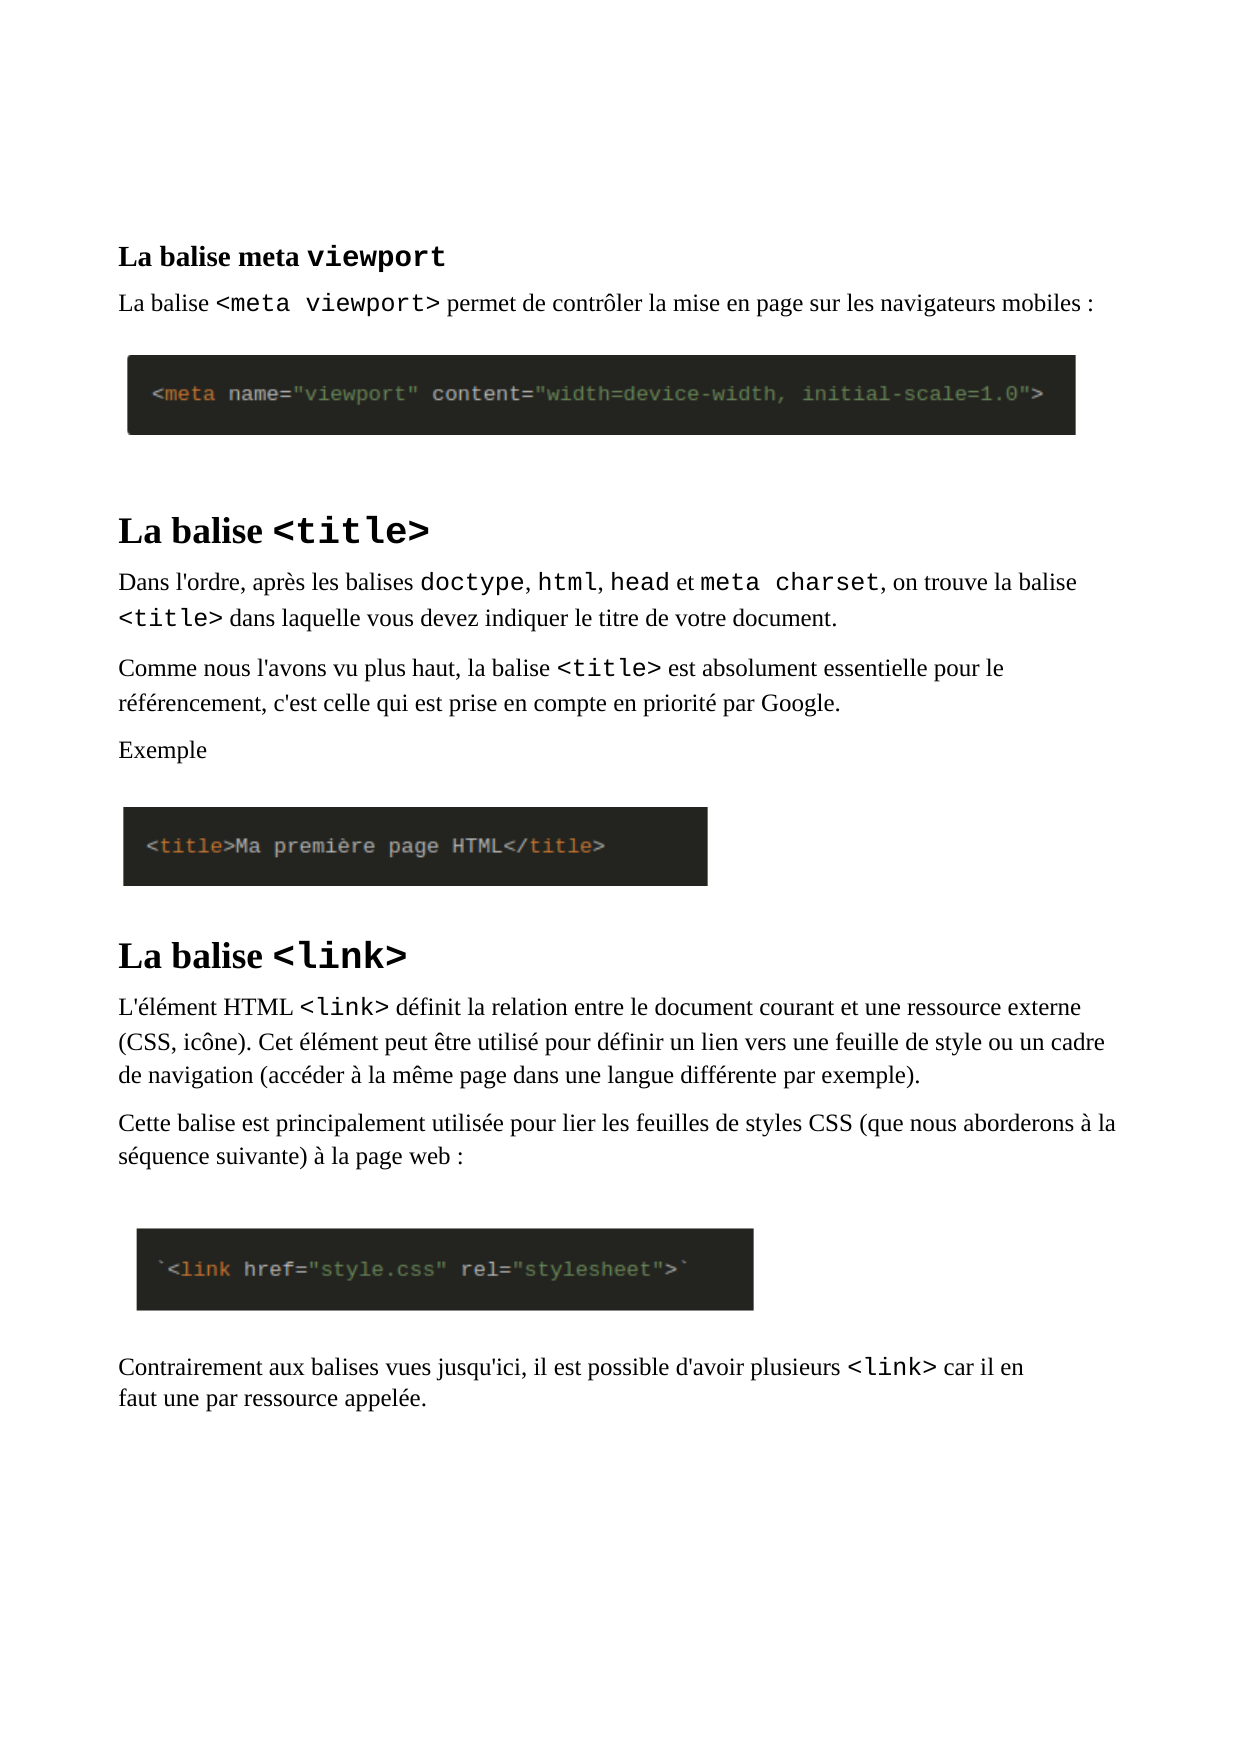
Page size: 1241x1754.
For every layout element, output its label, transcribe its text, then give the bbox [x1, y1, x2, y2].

text Dans l'ordre, après les balises doctype, html, head et meta charset, on trouve la balise <title> dans laquelle vous devez indiquer le titre de votre document. [118, 567, 1122, 633]
subtitle La balise <link> [118, 933, 1122, 979]
text Exemple [118, 735, 1122, 764]
text Comme nous l'avons vu plus haut, la balise <title> est absolument essentielle pour le référencement, c'est celle qui est prise en compte en priorité par Google. [118, 653, 1122, 716]
picture [136, 1224, 754, 1314]
text Cette balise est principalement utilisée pour lier les feuilles de styles CSS (que nous aborderons à la séquence suivante) à la page web : [118, 1108, 1122, 1169]
picture [127, 355, 1076, 435]
picture [123, 807, 708, 886]
subtitle La balise <title> [118, 509, 1122, 555]
text Contrairement aux balises vues jusqu'ici, il est possible d'avoir plusieurs <link> car il en faut une par ressource appelée. [118, 1352, 1063, 1412]
text L'élément HTML <link> définit la relation entre le document courant et une ressource externe (CSS, icône). Cet élément peut être utilisé pour définir un lien vers une feuille de style ou un cadre de navigation (accéder à la même page dans une langue différente par exemple). [118, 992, 1122, 1089]
text La balise <meta viewport> permet de contrôler la mise en page sur les navigateurs mobiles : [118, 288, 1122, 319]
subtitle La balise meta viewport [118, 239, 1122, 275]
